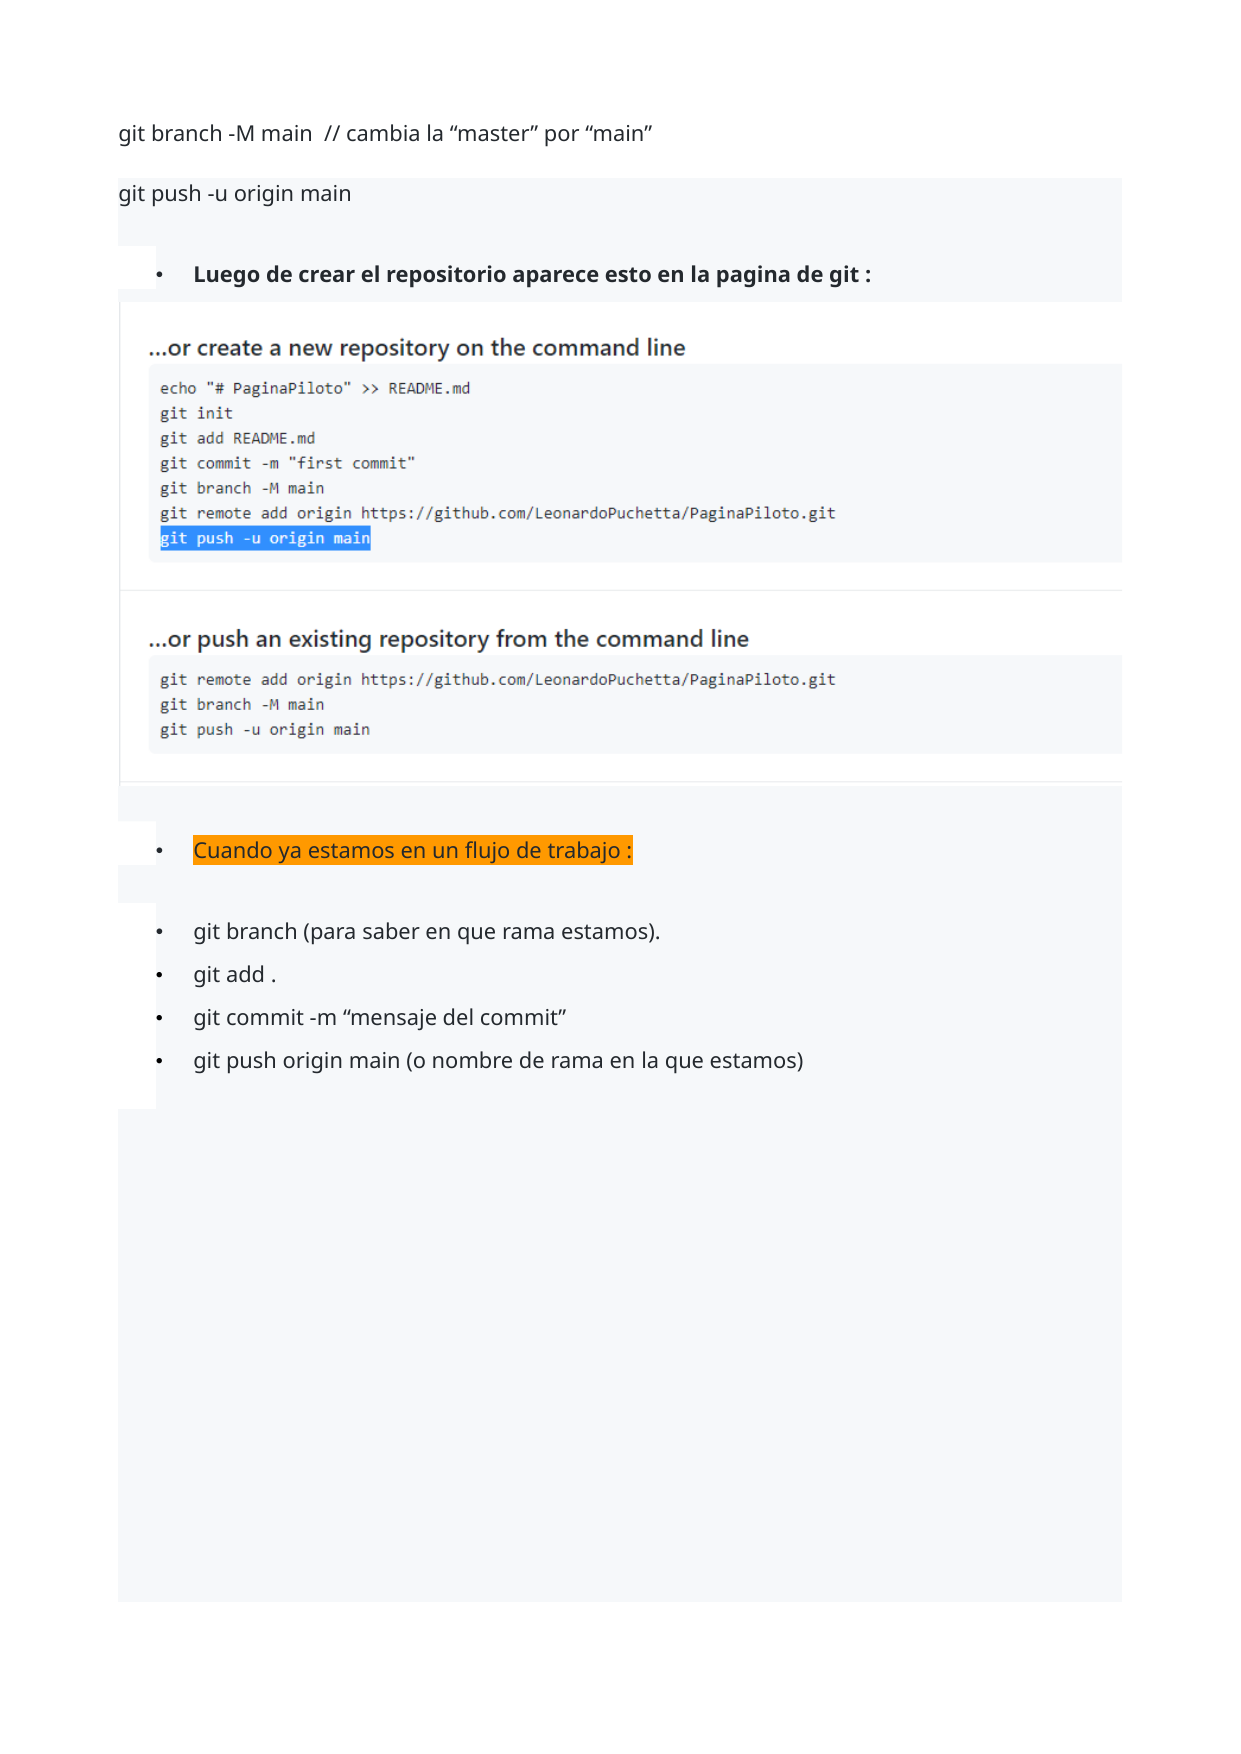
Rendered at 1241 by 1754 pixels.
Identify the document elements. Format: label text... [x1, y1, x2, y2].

list Cuando ya estamos en un flujo de trabajo : [156, 835, 1122, 865]
text git push -u origin main [118, 178, 1122, 207]
list Luego de crear el repositorio aparece esto en la pagina de git : [156, 259, 1122, 289]
list git push origin main (o nombre de rama en la que estamos) [156, 1046, 1122, 1109]
list git branch (para saber en que rama estamos). [156, 916, 1122, 946]
list git add . [156, 959, 1122, 989]
list git commit -m “mensaje del commit” [156, 1002, 1122, 1032]
text git branch -M main // cambia la “master” por “main” [118, 118, 1122, 148]
picture [118, 302, 1123, 786]
